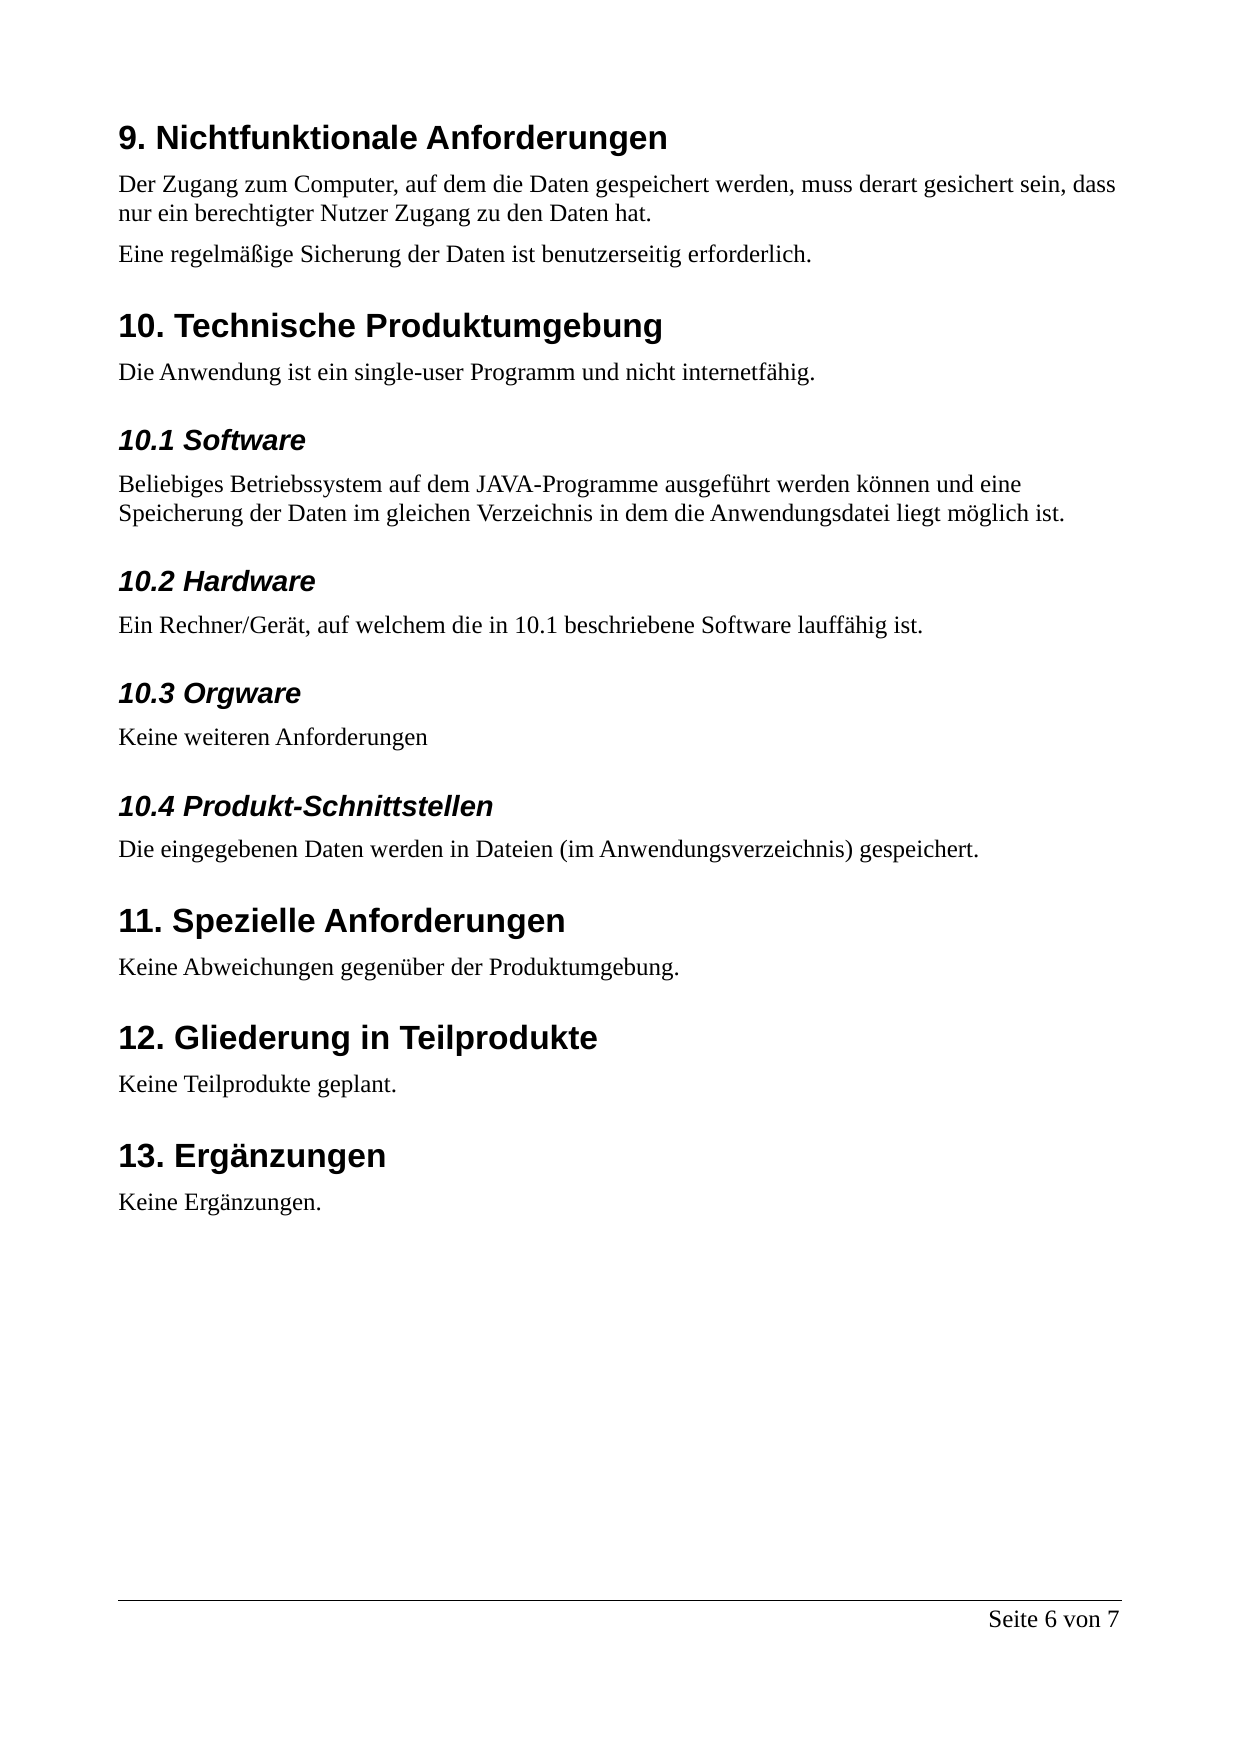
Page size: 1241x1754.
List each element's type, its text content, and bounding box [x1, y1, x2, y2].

subtitle 9. Nichtfunktionale Anforderungen [118, 118, 1122, 157]
subtitle 10.4 Produkt-Schnittstellen [118, 788, 1122, 822]
subtitle 10.2 Hardware [118, 564, 1122, 597]
text Keine Ergänzungen. [118, 1187, 1122, 1216]
text Die eingegebenen Daten werden in Dateien (im Anwendungsverzeichnis) gespeichert. [118, 834, 1122, 863]
subtitle 13. Ergänzungen [118, 1136, 1122, 1174]
text Der Zugang zum Computer, auf dem die Daten gespeichert werden, muss derart gesichert sein, dass nur ein berechtigter Nutzer Zugang zu den Daten hat. [118, 169, 1122, 227]
text Keine Abweichungen gegenüber der Produktumgebung. [118, 952, 1122, 981]
text Ein Rechner/Gerät, auf welchem die in 10.1 beschriebene Software lauffähig ist. [118, 610, 1122, 639]
subtitle 10.3 Orgware [118, 676, 1122, 710]
subtitle 10. Technische Produktumgebung [118, 306, 1122, 344]
text Beliebiges Betriebssystem auf dem JAVA-Programme ausgeführt werden können und eine Speicherung der Daten im gleichen Verzeichnis in dem die Anwendungsdatei liegt möglich ist. [118, 469, 1122, 526]
subtitle 12. Gliederung in Teilprodukte [118, 1018, 1122, 1057]
text Eine regelmäßige Sicherung der Daten ist benutzerseitig erforderlich. [118, 239, 1122, 268]
subtitle 10.1 Software [118, 423, 1122, 456]
text Keine Teilprodukte geplant. [118, 1069, 1122, 1098]
text Die Anwendung ist ein single-user Programm und nicht internetfähig. [118, 357, 1122, 385]
text Keine weiteren Anforderungen [118, 722, 1122, 751]
subtitle 11. Spezielle Anforderungen [118, 901, 1122, 939]
